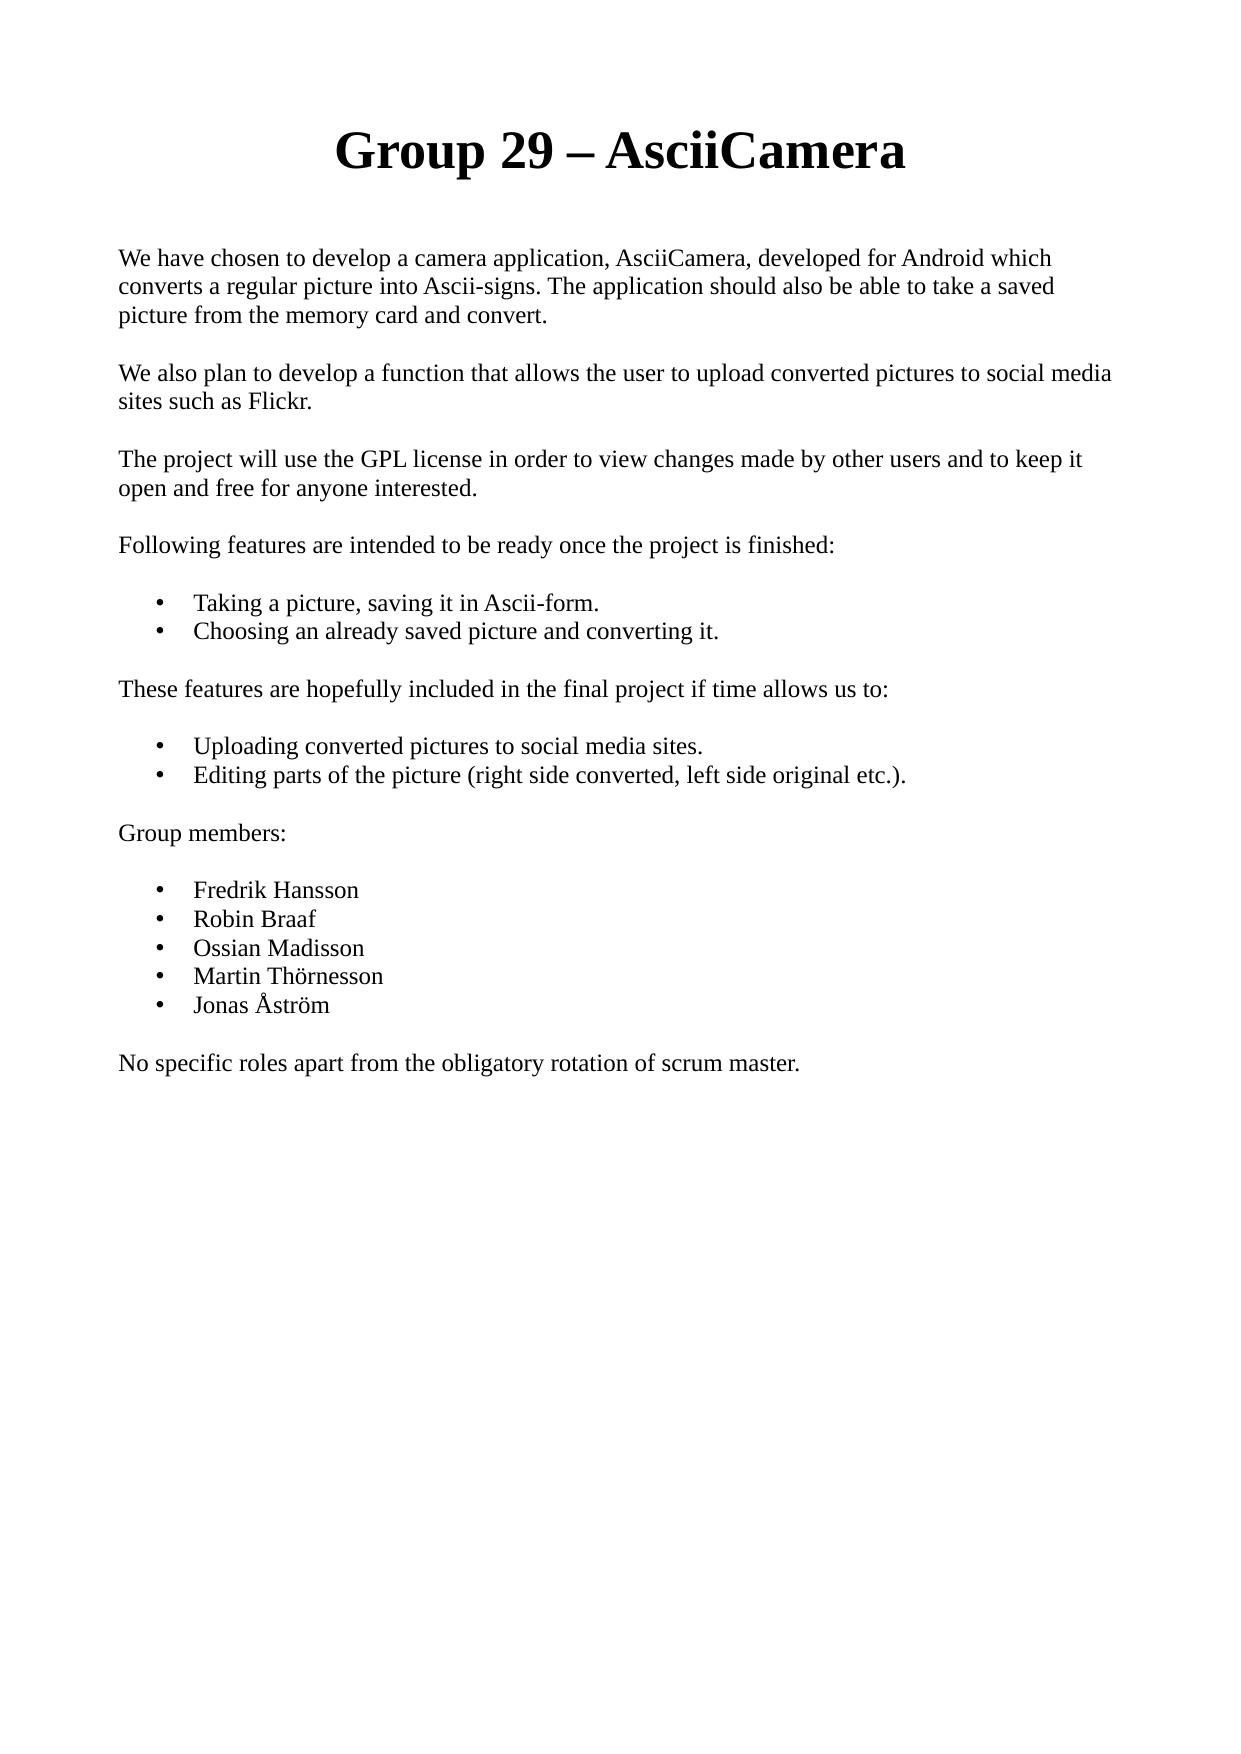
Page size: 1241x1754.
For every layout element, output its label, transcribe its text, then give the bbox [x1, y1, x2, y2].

text Group 29 – AsciiCamera [118, 118, 1122, 180]
list Taking a picture, saving it in Ascii-form. [156, 588, 1122, 616]
list Fredrik Hansson [156, 875, 1122, 904]
text Following features are intended to be ready once the project is finished: [118, 530, 1122, 559]
list Martin Thörnesson [156, 961, 1122, 990]
list Editing parts of the picture (right side converted, left side original etc.). [156, 760, 1122, 789]
text The project will use the GPL license in order to view changes made by other users and to keep it open and free for anyone interested. [118, 444, 1122, 501]
text We also plan to develop a function that allows the user to upload converted pictures to social media sites such as Flickr. [118, 358, 1122, 415]
list Ossian Madisson [156, 933, 1122, 961]
text We have chosen to develop a camera application, AsciiCamera, developed for Android which converts a regular picture into Ascii-signs. The application should also be able to take a saved picture from the memory card and convert. [118, 243, 1122, 329]
list Uploading converted pictures to social media sites. [156, 731, 1122, 760]
text These features are hopefully included in the final project if time allows us to: [118, 674, 1122, 703]
text Group members: [118, 818, 1122, 846]
list Choosing an already saved picture and converting it. [156, 616, 1122, 645]
text No specific roles apart from the obligatory rotation of scrum master. [118, 1048, 1122, 1076]
list Jonas Åström [156, 990, 1122, 1019]
list Robin Braaf [156, 904, 1122, 933]
